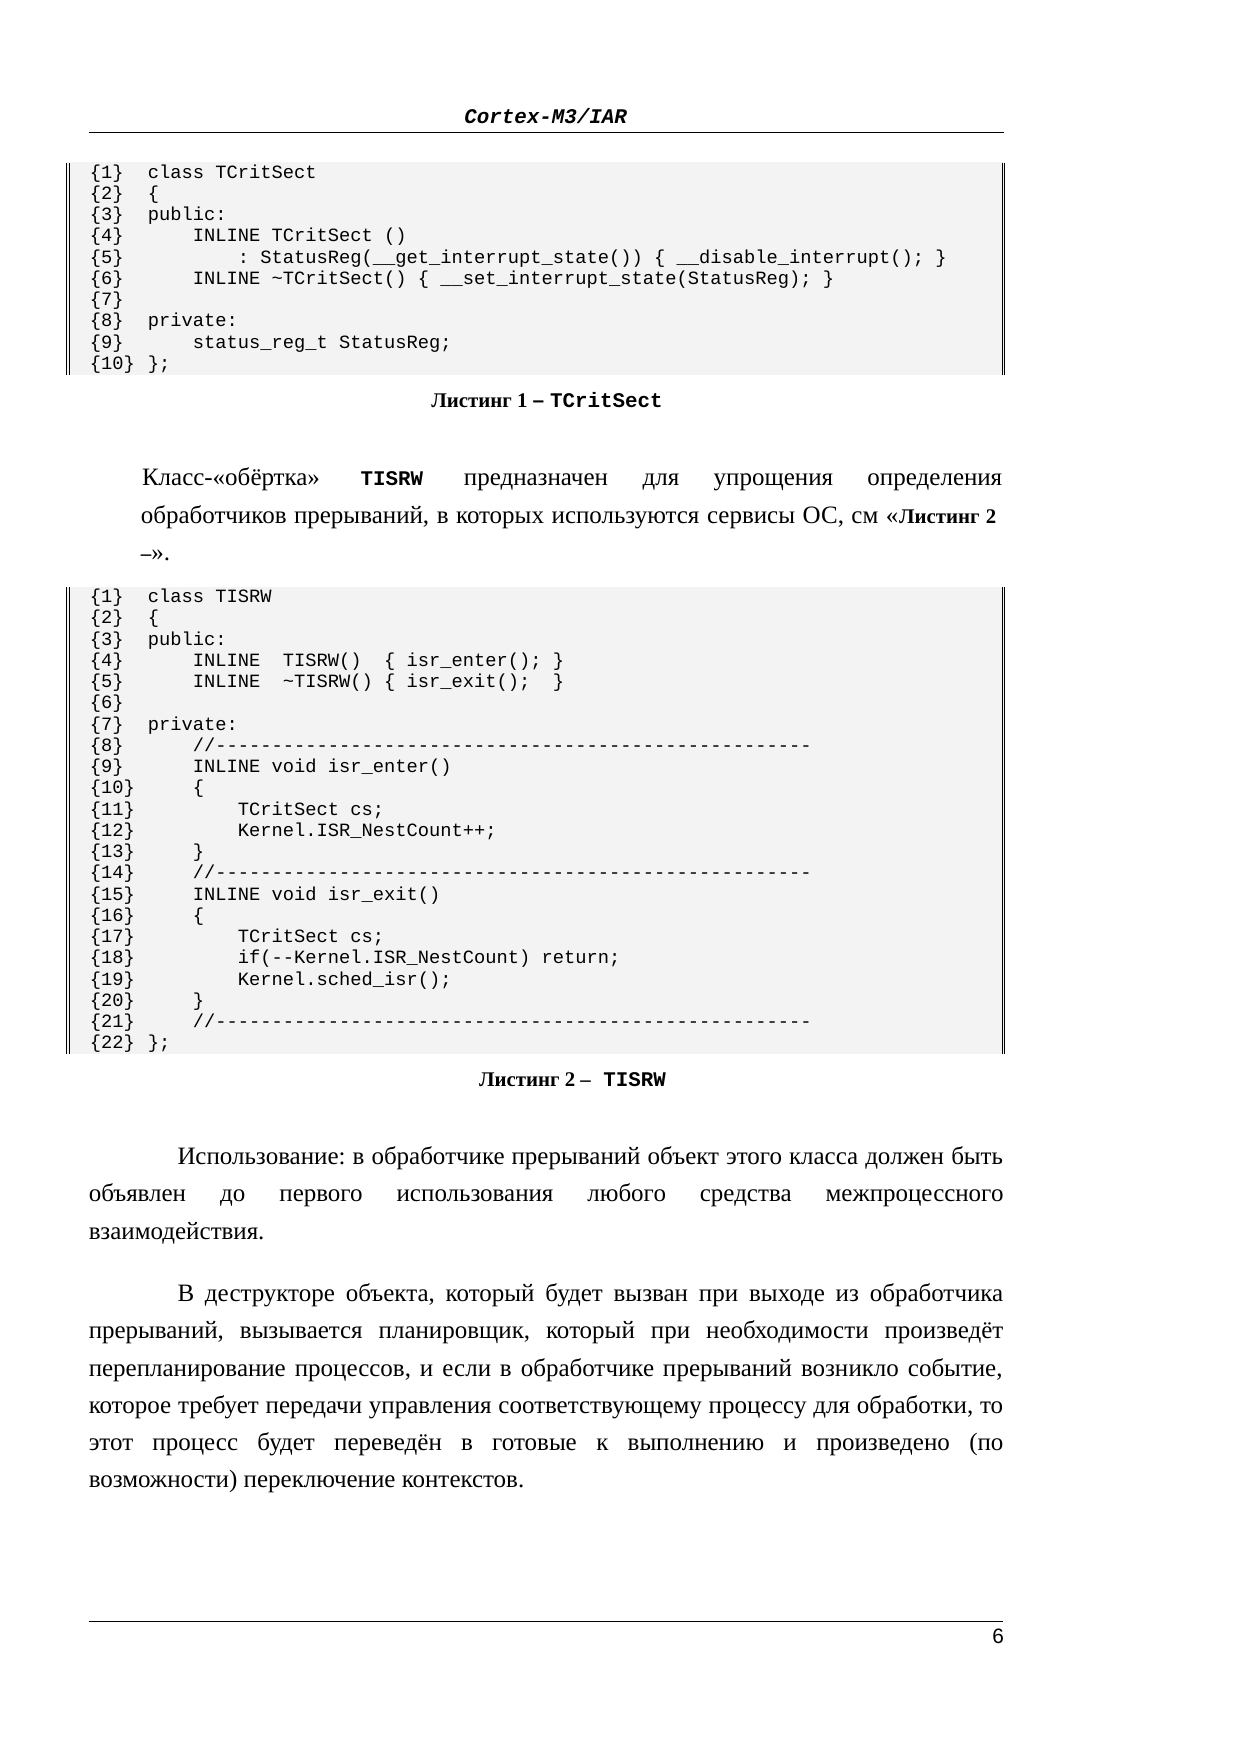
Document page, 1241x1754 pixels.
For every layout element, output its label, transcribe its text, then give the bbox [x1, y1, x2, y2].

list class TCritSect [66, 162, 1002, 184]
text Класс-«обёртка» TISRW предназначен для упрощения определения обработчиков прерываний, в которых используются сервисы ОС, см «Листинг 2 – TISRW». [141, 462, 1002, 566]
text Листинг 1 – TCritSect [89, 387, 1004, 413]
list INLINE void isr_exit() [70, 884, 1002, 906]
list private: [70, 714, 1002, 736]
list public: [70, 205, 1002, 226]
list INLINE TCritSect () [70, 226, 1002, 247]
list public: [70, 629, 1002, 651]
list }; [70, 1033, 1002, 1054]
list } [70, 991, 1002, 1012]
list //----------------------------------------------------- [70, 736, 1002, 757]
list Kernel.ISR_NestCount++; [70, 821, 1002, 842]
list private: [70, 311, 1002, 332]
list }; [70, 354, 1002, 375]
list { [70, 906, 1002, 927]
list class TISRW [70, 587, 1002, 608]
list TCritSect cs; [70, 799, 1002, 821]
list } [70, 842, 1002, 863]
text Использование: в обработчике прерываний объект этого класса должен быть объявлен до первого использования любого средства межпроцессного взаимодействия. [88, 1141, 1004, 1244]
list INLINE ~TCritSect() { __set_interrupt_state(StatusReg); } [70, 269, 1002, 290]
list INLINE TISRW() { isr_enter(); } [70, 651, 1002, 672]
list : StatusReg(__get_interrupt_state()) { __disable_interrupt(); } [70, 247, 1002, 269]
list INLINE ~TISRW() { isr_exit(); } [70, 672, 1002, 693]
list { [70, 184, 1002, 205]
list TCritSect cs; [70, 927, 1002, 948]
text Листинг 2 – TISRW [141, 1067, 1002, 1093]
list status_reg_t StatusReg; [70, 332, 1002, 354]
list //----------------------------------------------------- [70, 1012, 1002, 1033]
text В деструкторе объекта, который будет вызван при выходе из обработчика прерываний, вызывается планировщик, который при необходимости произведёт перепланирование процессов, и если в обработчике прерываний возникло событие, которое требует передачи управления соответствующему процессу для обработки, то этот процесс будет переведён в готовые к выполнению и произведено (по возможности) переключение контекстов. [88, 1278, 1004, 1493]
list if(--Kernel.ISR_NestCount) return; [70, 948, 1002, 969]
list Kernel.sched_isr(); [70, 969, 1002, 991]
list { [70, 608, 1002, 629]
list { [70, 778, 1002, 799]
list INLINE void isr_enter() [70, 757, 1002, 778]
list //----------------------------------------------------- [70, 863, 1002, 884]
